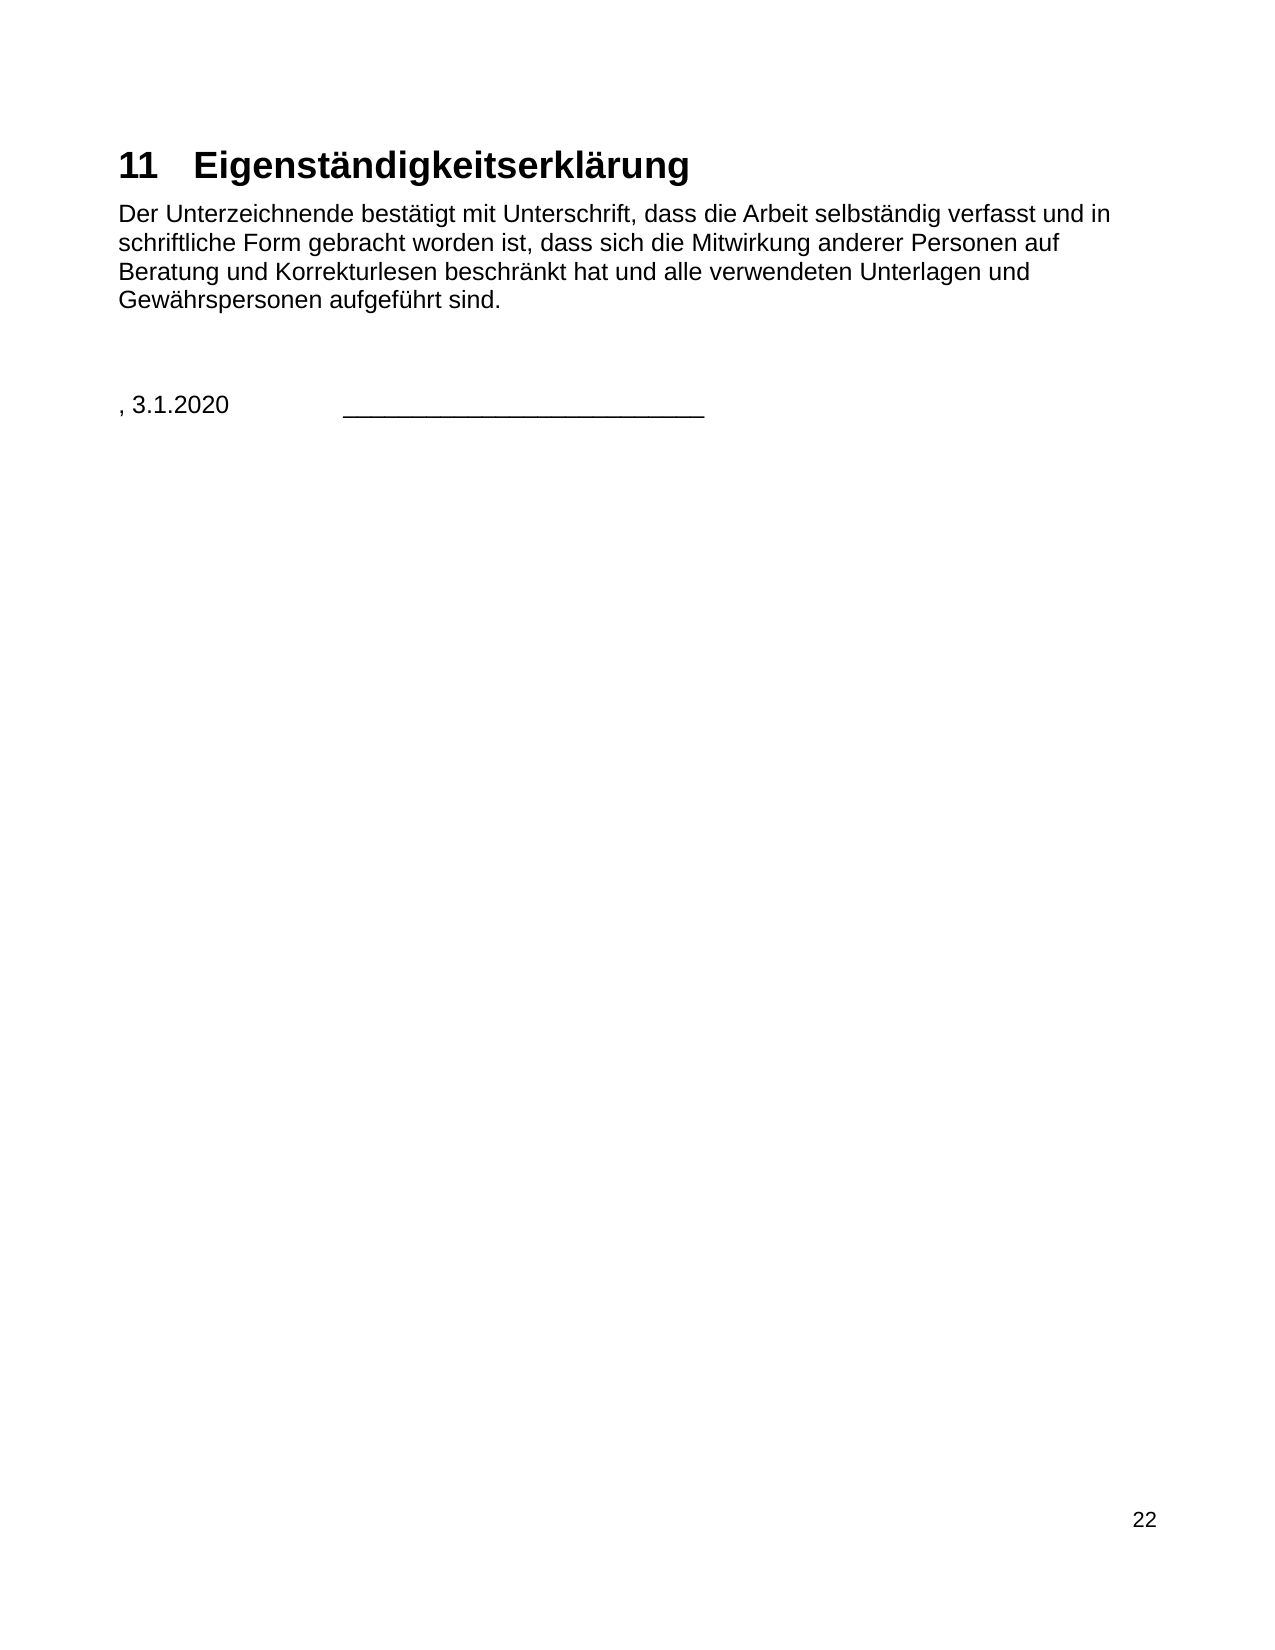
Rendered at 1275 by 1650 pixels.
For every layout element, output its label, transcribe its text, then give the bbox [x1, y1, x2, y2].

text , 3.1.2020 __________________________ [118, 389, 1157, 418]
text Der Unterzeichnende bestätigt mit Unterschrift, dass die Arbeit selbständig verfasst und in schriftliche Form gebracht worden ist, dass sich die Mitwirkung anderer Personen auf Beratung und Korrekturlesen beschränkt hat und alle verwendeten Unterlagen und Gewährspersonen aufgeführt sind. [118, 199, 1157, 314]
subtitle Eigenständigkeitserklärung [118, 143, 1157, 187]
